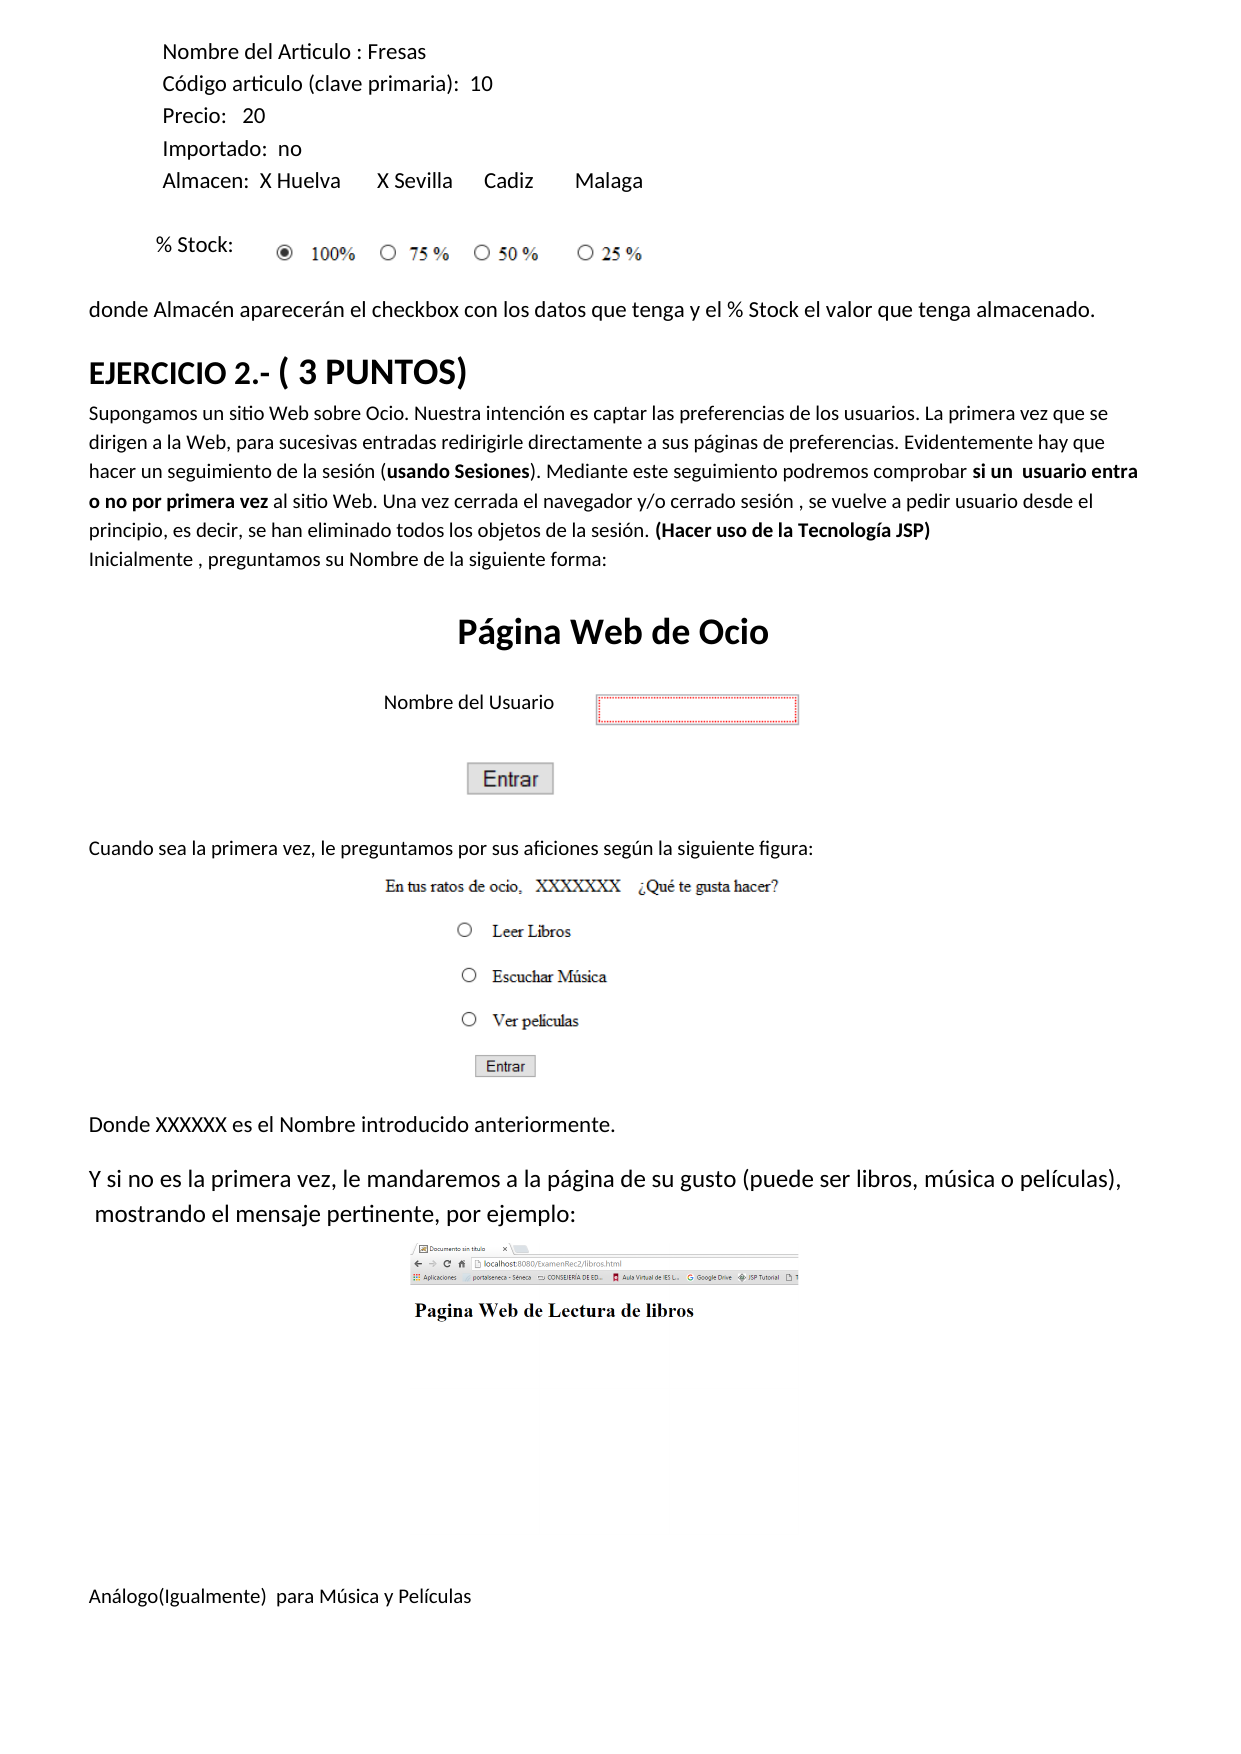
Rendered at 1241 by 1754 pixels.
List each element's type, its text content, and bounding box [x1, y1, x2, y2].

text Análogo(Igualmente) para Música y Películas [89, 1583, 1152, 1608]
text mostrando el mensaje pertinente, por ejemplo: [89, 1198, 1152, 1228]
text Inicialmente , preguntamos su Nombre de la siguiente forma: [89, 546, 1152, 572]
picture [366, 862, 796, 1108]
picture [410, 1243, 799, 1535]
text Cuando sea la primera vez, le preguntamos por sus aficiones según la siguiente figura: [89, 835, 1152, 861]
text donde Almacén aparecerán el checkbox con los datos que tenga y el % Stock el valor que tenga almacenado. [89, 295, 1152, 323]
text Nombre del Articulo : Fresas [89, 37, 1152, 65]
text Y si no es la primera vez, le mandaremos a la página de su gusto (puede ser libros, música o películas), [89, 1163, 1152, 1193]
text Nombre del Usuario [89, 689, 585, 715]
text [820, 689, 1152, 715]
text Importado: no [89, 134, 1152, 162]
picture [585, 679, 820, 745]
text Supongamos un sitio Web sobre Ocio. Nuestra intención es captar las preferencias de los usuarios. La primera vez que se dirigen a la Web, para sucesivas entradas redirigirle directamente a sus páginas de preferencias. Evidentemente hay que hacer un seguimiento de la sesión (usando Sesiones). Mediante este seguimiento podremos comprobar si un usuario entra o no por primera vez al sitio Web. Una vez cerrada el navegador y/o cerrado sesión , se vuelve a pedir usuario desde el principio, es decir, se han eliminado todos los objetos de la sesión. (Hacer uso de la Tecnología JSP) [89, 400, 1152, 542]
text Precio: 20 [89, 102, 1152, 129]
text Código articulo (clave primaria): 10 [89, 69, 1152, 97]
text Donde XXXXXX es el Nombre introducido anteriormente. [89, 1110, 1152, 1138]
text % Stock: [89, 230, 266, 258]
text Almacen: X Huelva X Sevilla Cadiz Malaga [89, 166, 1152, 194]
text EJERCICIO 2.- ( 3 PUNTOS) [89, 348, 1152, 393]
text [656, 230, 1152, 258]
picture [266, 228, 656, 276]
text Página Web de Ocio [89, 608, 1152, 653]
picture [450, 753, 573, 803]
